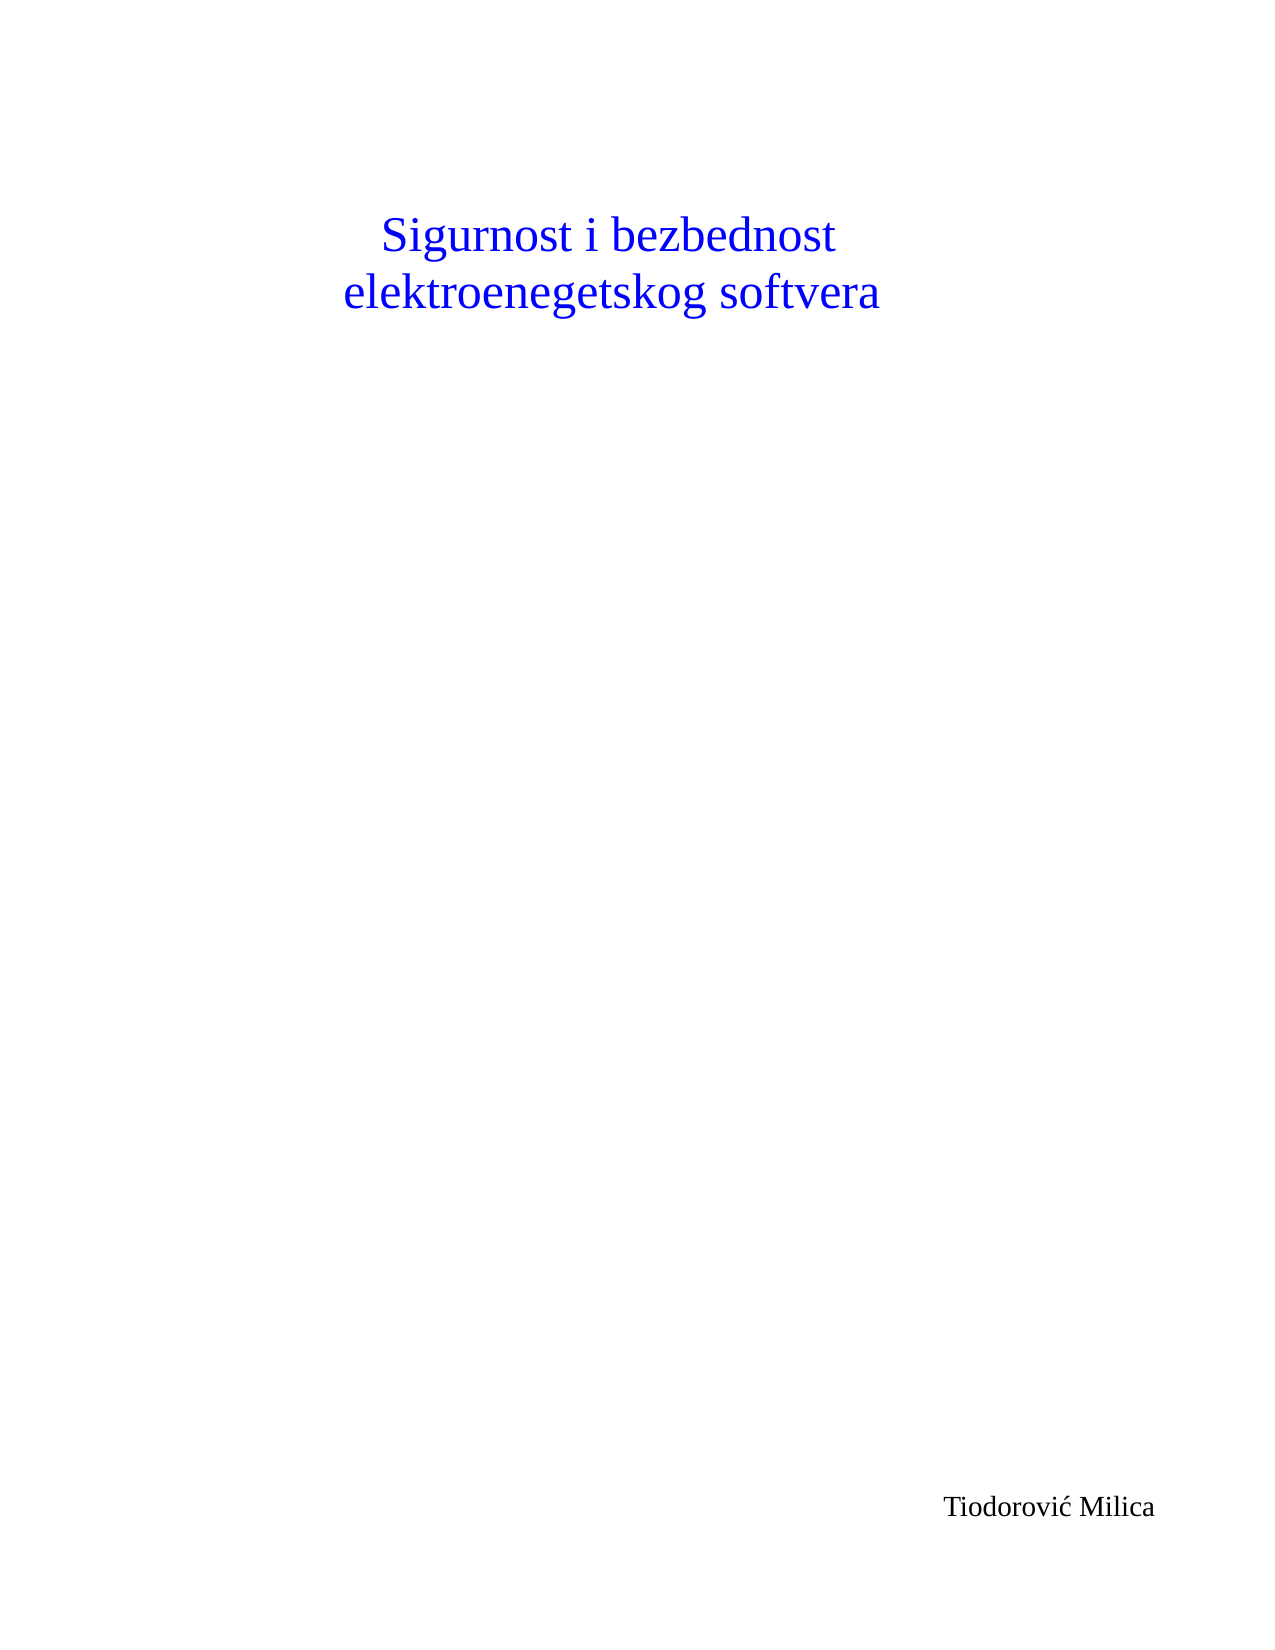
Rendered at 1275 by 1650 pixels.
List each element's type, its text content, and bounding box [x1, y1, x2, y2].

text Sigurnost i bezbednost [118, 204, 1157, 262]
text elektroenegetskog softvera [118, 262, 1157, 319]
text Tiodorović Milica [118, 1469, 1157, 1527]
